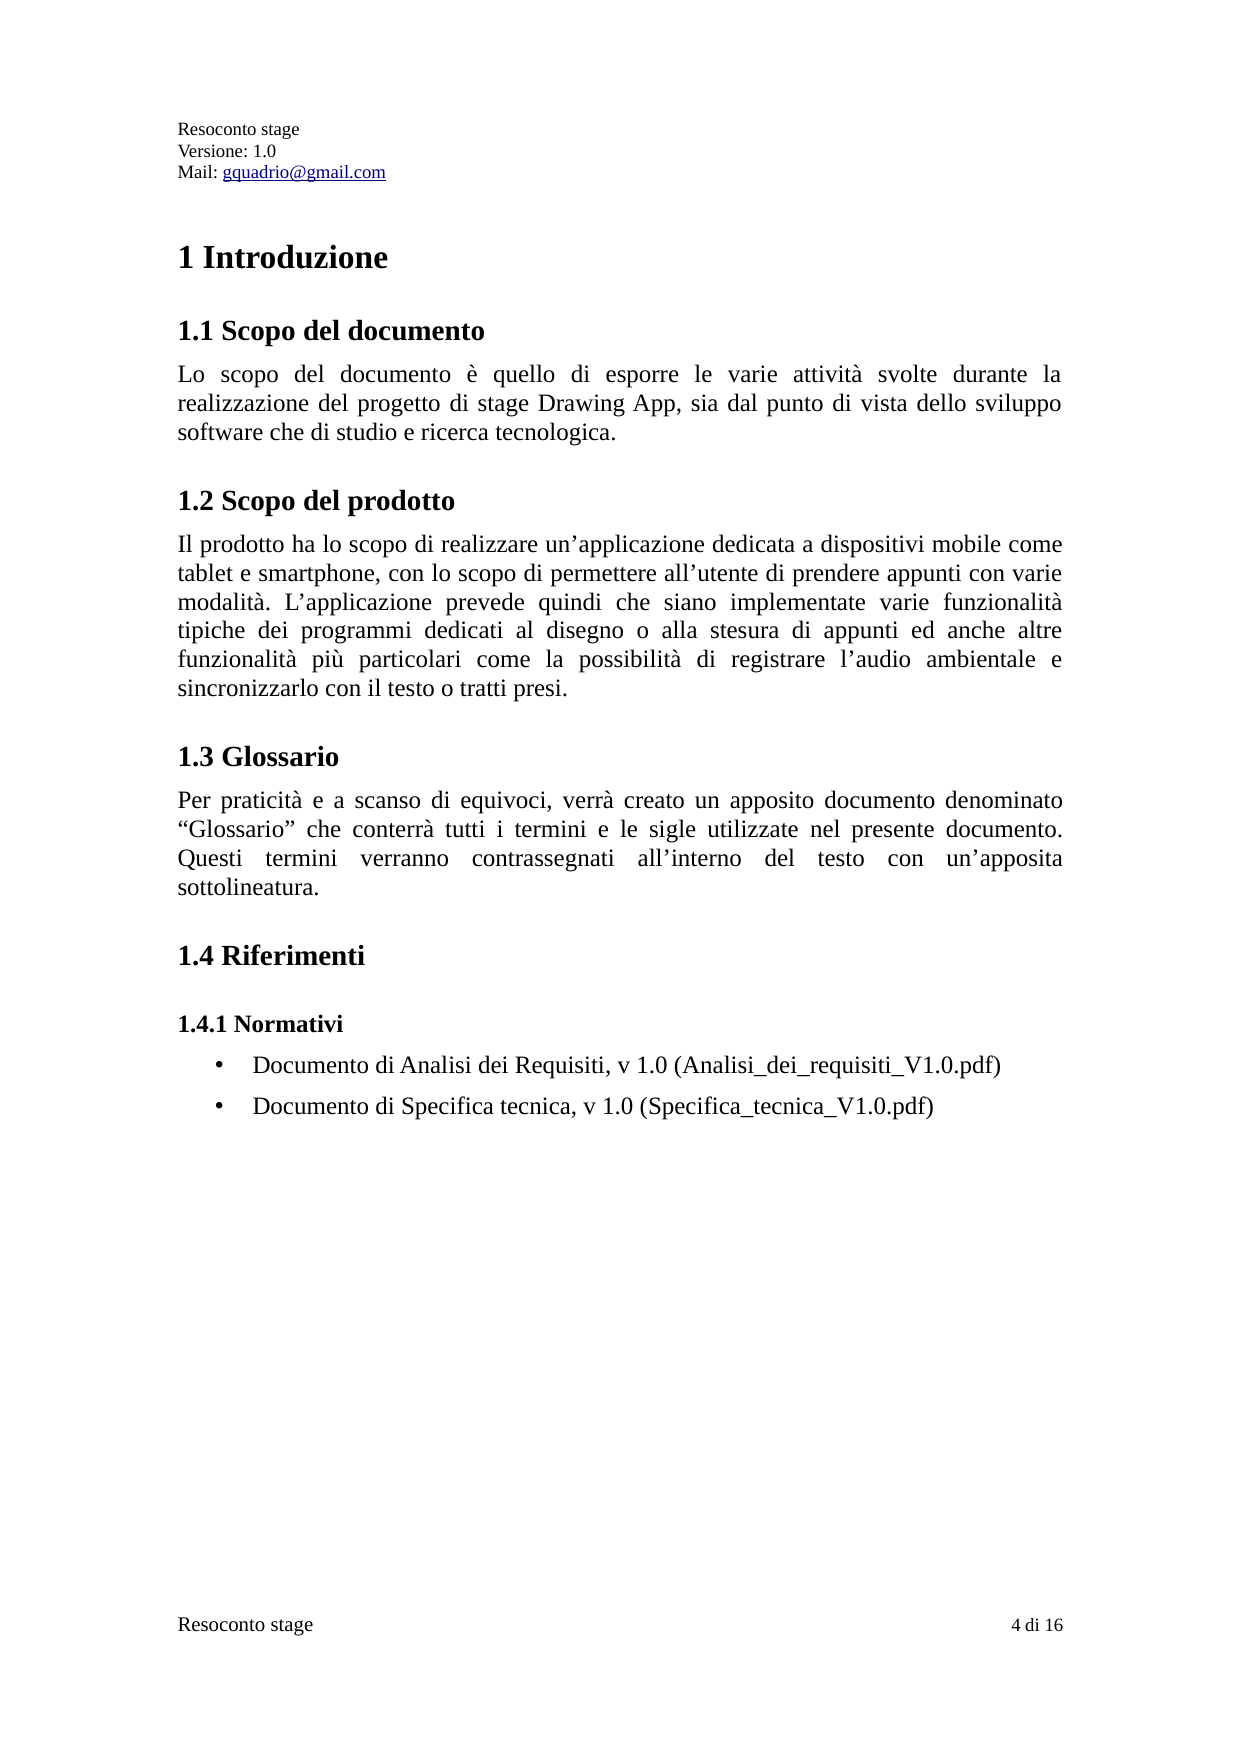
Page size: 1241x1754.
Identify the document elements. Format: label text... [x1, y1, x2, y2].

subtitle 1.1 Scopo del documento [177, 313, 1063, 347]
list Documento di Analisi dei Requisiti, v 1.0 (Analisi_dei_requisiti_V1.0.pdf) [215, 1050, 1063, 1079]
text Lo scopo del documento è quello di esporre le varie attività svolte durante la realizzazione del progetto di stage Drawing App, sia dal punto di vista dello sviluppo software che di studio e ricerca tecnologica. [177, 359, 1063, 446]
list Documento di Specifica tecnica, v 1.0 (Specifica_tecnica_V1.0.pdf) [215, 1091, 1063, 1120]
subtitle 1 Introduzione [177, 237, 1063, 276]
subtitle 1.3 Glossario [177, 739, 1063, 773]
text Per praticità e a scanso di equivoci, verrà creato un apposito documento denominato “Glossario” che conterrà tutti i termini e le sigle utilizzate nel presente documento. Questi termini verranno contrassegnati all’interno del testo con un’apposita sottolineatura. [177, 785, 1063, 900]
subtitle 1.2 Scopo del prodotto [177, 483, 1063, 517]
subtitle 1.4 Riferimenti [177, 938, 1063, 971]
subtitle 1.4.1 Normativi [177, 1009, 1063, 1038]
text Il prodotto ha lo scopo di realizzare un’applicazione dedicata a dispositivi mobile come tablet e smartphone, con lo scopo di permettere all’utente di prendere appunti con varie modalità. L’applicazione prevede quindi che siano implementate varie funzionalità tipiche dei programmi dedicati al disegno o alla stesura di appunti ed anche altre funzionalità più particolari come la possibilità di registrare l’audio ambientale e sincronizzarlo con il testo o tratti presi. [177, 529, 1063, 702]
